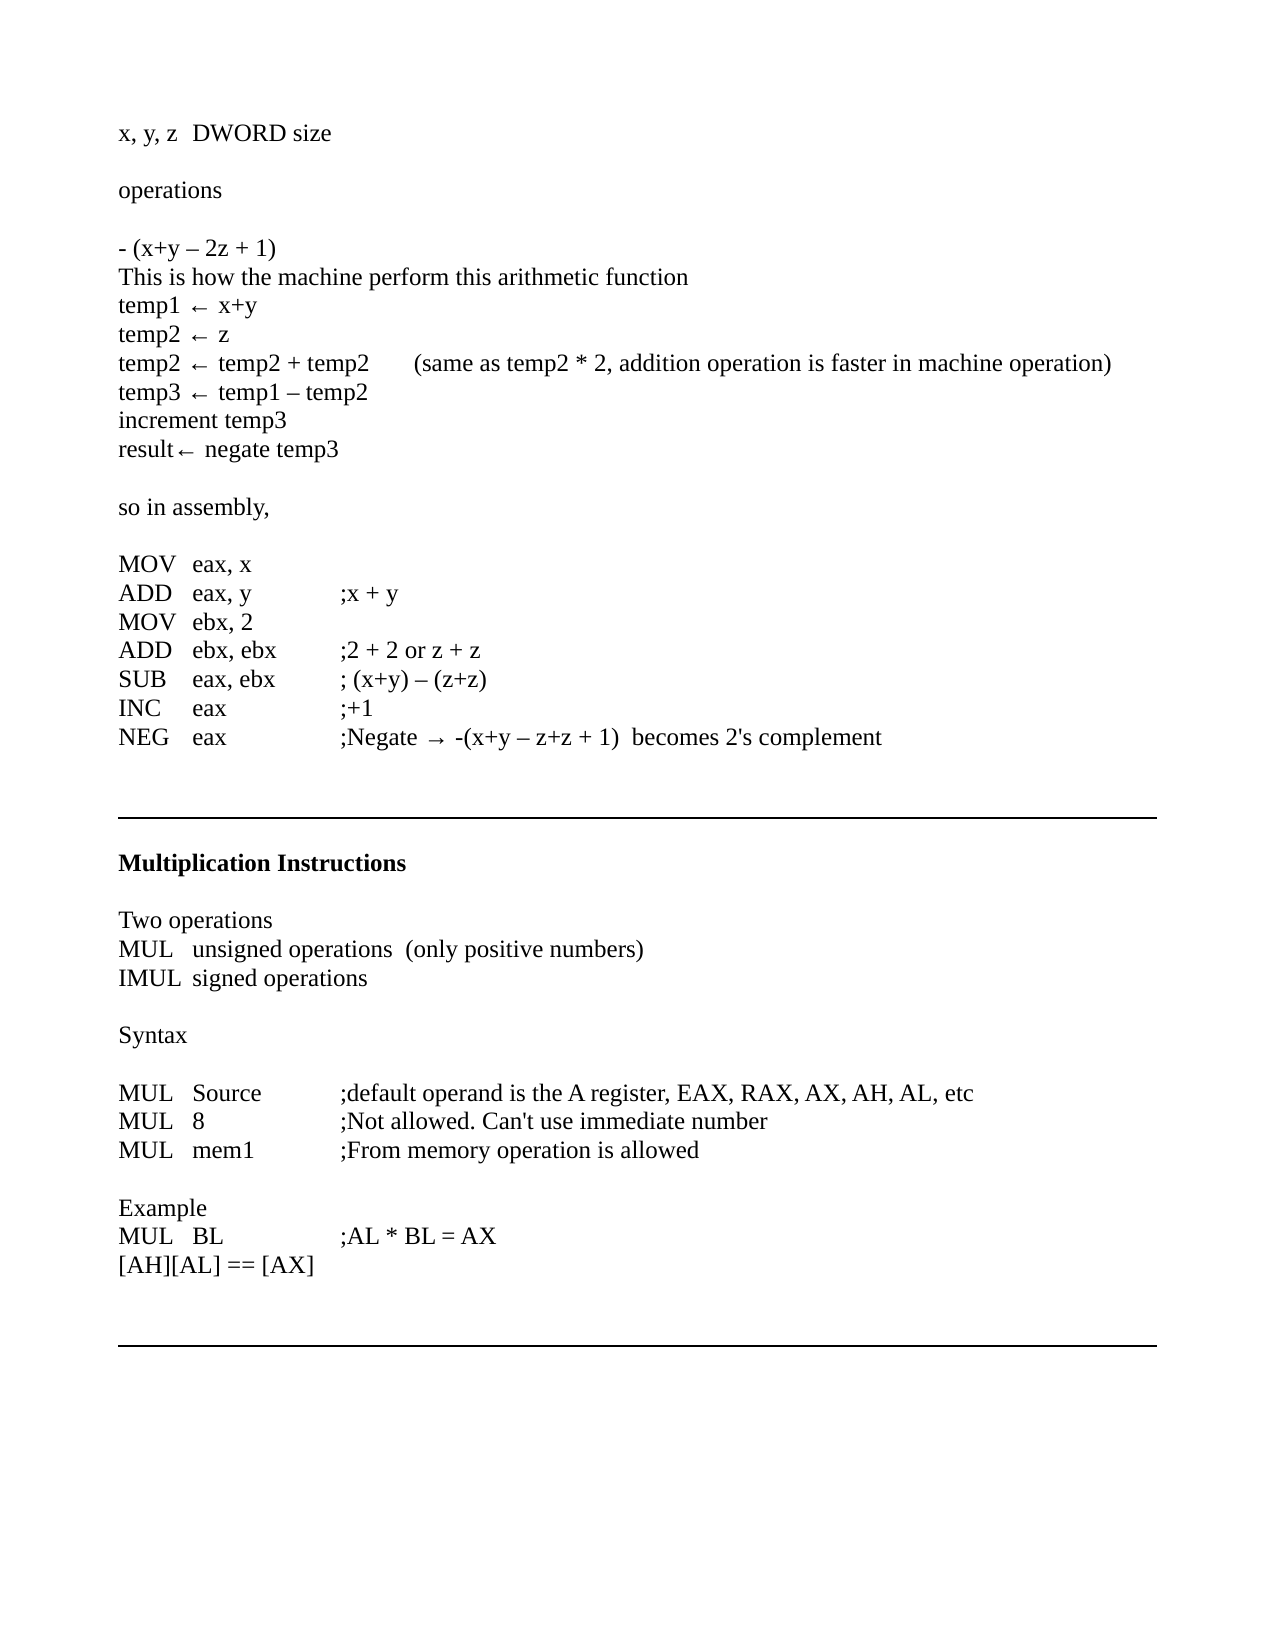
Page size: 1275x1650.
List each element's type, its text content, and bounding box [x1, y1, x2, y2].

text MUL BL ;AL * BL = AX [118, 1221, 1157, 1250]
text so in assembly, [118, 492, 1157, 521]
text x, y, z DWORD size [118, 118, 1157, 147]
text temp1 ← x+y [118, 291, 1157, 319]
text MUL Source ;default operand is the A register, EAX, RAX, AX, AH, AL, etc [118, 1078, 1157, 1106]
text MUL 8 ;Not allowed. Can't use immediate number [118, 1106, 1157, 1135]
text ADD eax, y ;x + y [118, 578, 1157, 607]
text NEG eax ;Negate → -(x+y – z+z + 1) becomes 2's complement [118, 722, 1157, 751]
text SUB eax, ebx ; (x+y) – (z+z) [118, 664, 1157, 693]
text MOV ebx, 2 [118, 607, 1157, 636]
text IMUL signed operations [118, 963, 1157, 991]
text operations [118, 176, 1157, 204]
text Two operations [118, 905, 1157, 934]
text MOV eax, x [118, 549, 1157, 578]
text increment temp3 [118, 406, 1157, 434]
text temp2 ← z [118, 319, 1157, 348]
text temp3 ← temp1 – temp2 [118, 377, 1157, 406]
text ADD ebx, ebx ;2 + 2 or z + z [118, 636, 1157, 664]
text temp2 ← temp2 + temp2 (same as temp2 * 2, addition operation is faster in machine operation) [118, 348, 1157, 377]
text This is how the machine perform this arithmetic function [118, 262, 1157, 291]
text Multiplication Instructions [118, 848, 1157, 876]
text Syntax [118, 1020, 1157, 1049]
text MUL mem1 ;From memory operation is allowed [118, 1135, 1157, 1164]
text MUL unsigned operations (only positive numbers) [118, 934, 1157, 963]
text Example [118, 1193, 1157, 1221]
text [AH][AL] == [AX] [118, 1250, 1157, 1279]
text result← negate temp3 [118, 434, 1157, 463]
text - (x+y – 2z + 1) [118, 233, 1157, 262]
text INC eax ;+1 [118, 693, 1157, 722]
